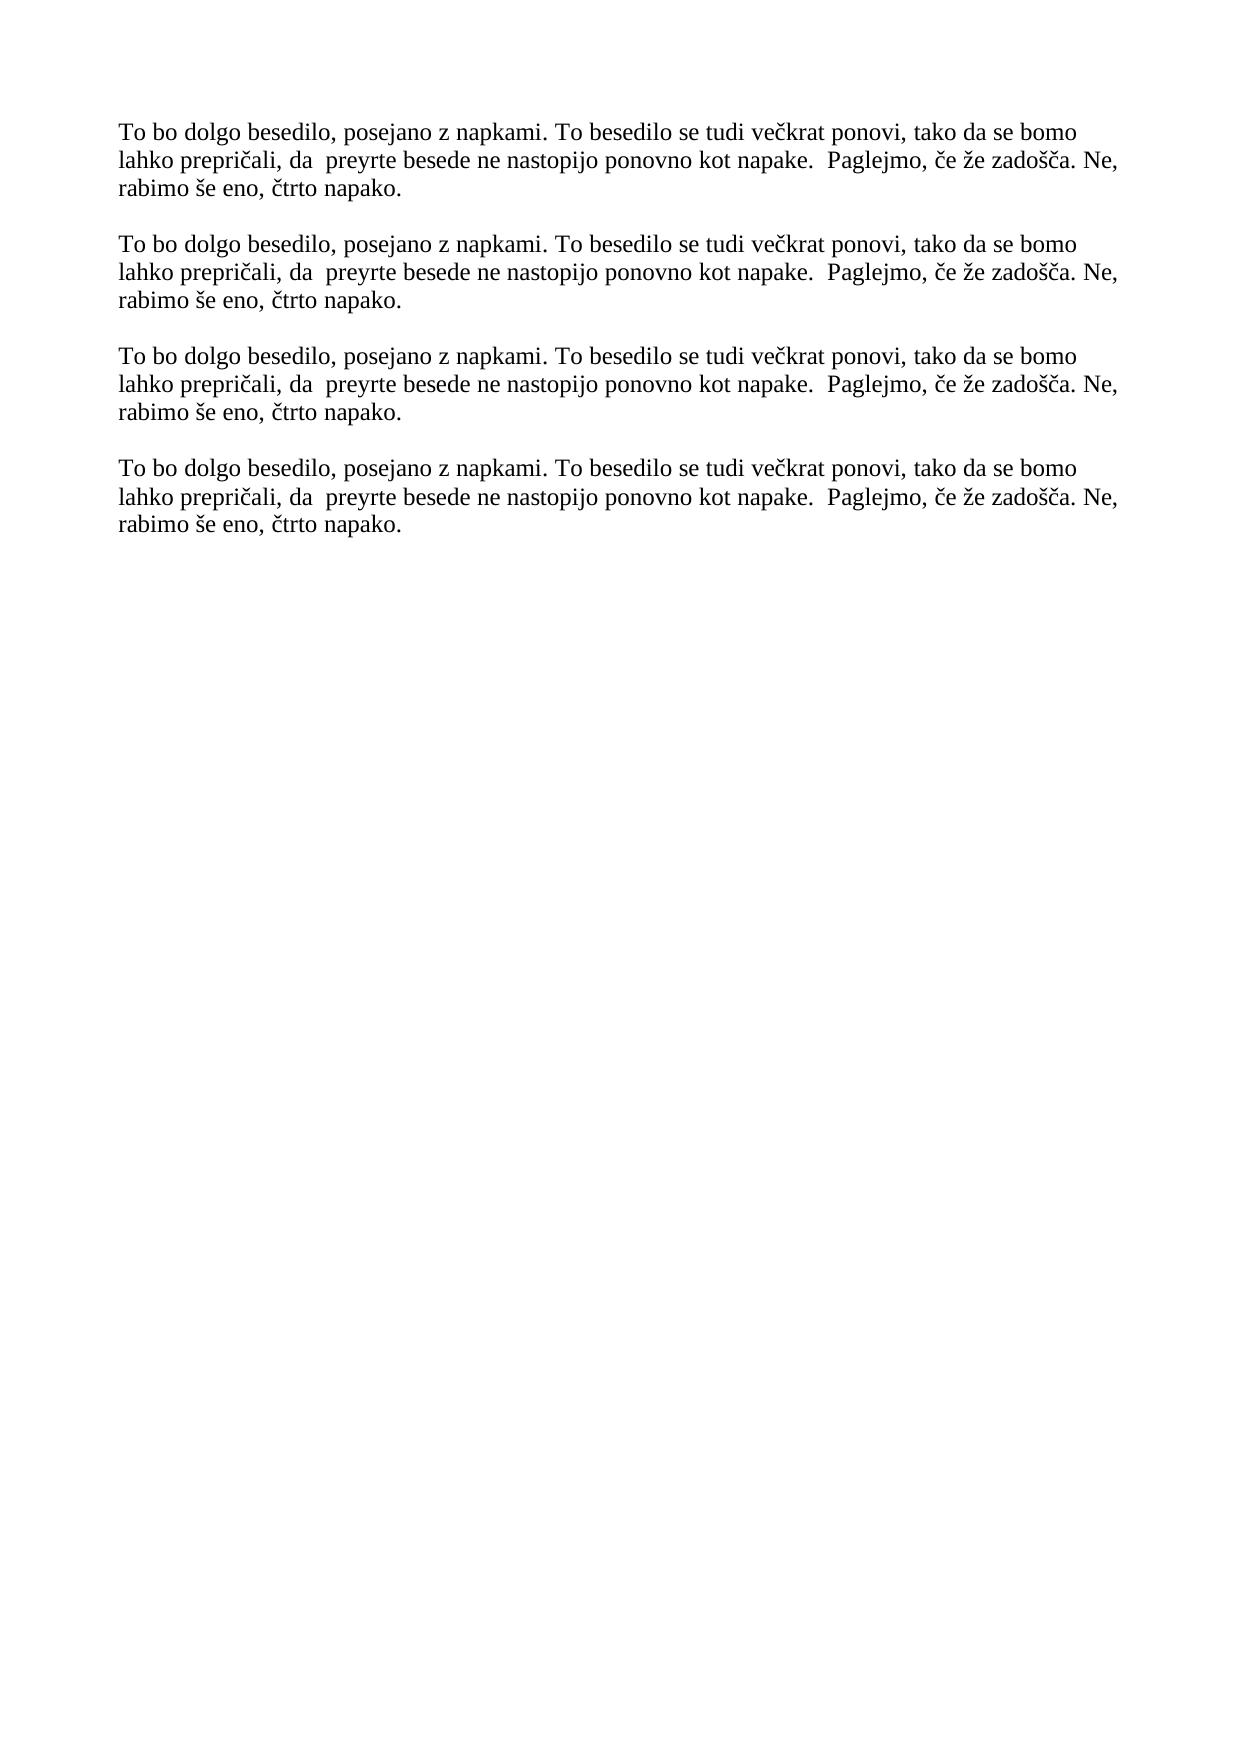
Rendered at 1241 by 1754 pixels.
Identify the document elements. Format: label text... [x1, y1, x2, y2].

text To bo dolgo besedilo, posejano z napkami. To besedilo se tudi večkrat ponovi, tako da se bomo lahko prepričali, da preyrte besede ne nastopijo ponovno kot napake. Paglejmo, če že zadošča. Ne, rabimo še eno, čtrto napako. [118, 230, 1122, 314]
text To bo dolgo besedilo, posejano z napkami. To besedilo se tudi večkrat ponovi, tako da se bomo lahko prepričali, da preyrte besede ne nastopijo ponovno kot napake. Paglejmo, če že zadošča. Ne, rabimo še eno, čtrto napako. [118, 342, 1122, 426]
text To bo dolgo besedilo, posejano z napkami. To besedilo se tudi večkrat ponovi, tako da se bomo lahko prepričali, da preyrte besede ne nastopijo ponovno kot napake. Paglejmo, če že zadošča. Ne, rabimo še eno, čtrto napako. [118, 454, 1122, 538]
text To bo dolgo besedilo, posejano z napkami. To besedilo se tudi večkrat ponovi, tako da se bomo lahko prepričali, da preyrte besede ne nastopijo ponovno kot napake. Paglejmo, če že zadošča. Ne, rabimo še eno, čtrto napako. [118, 118, 1122, 202]
